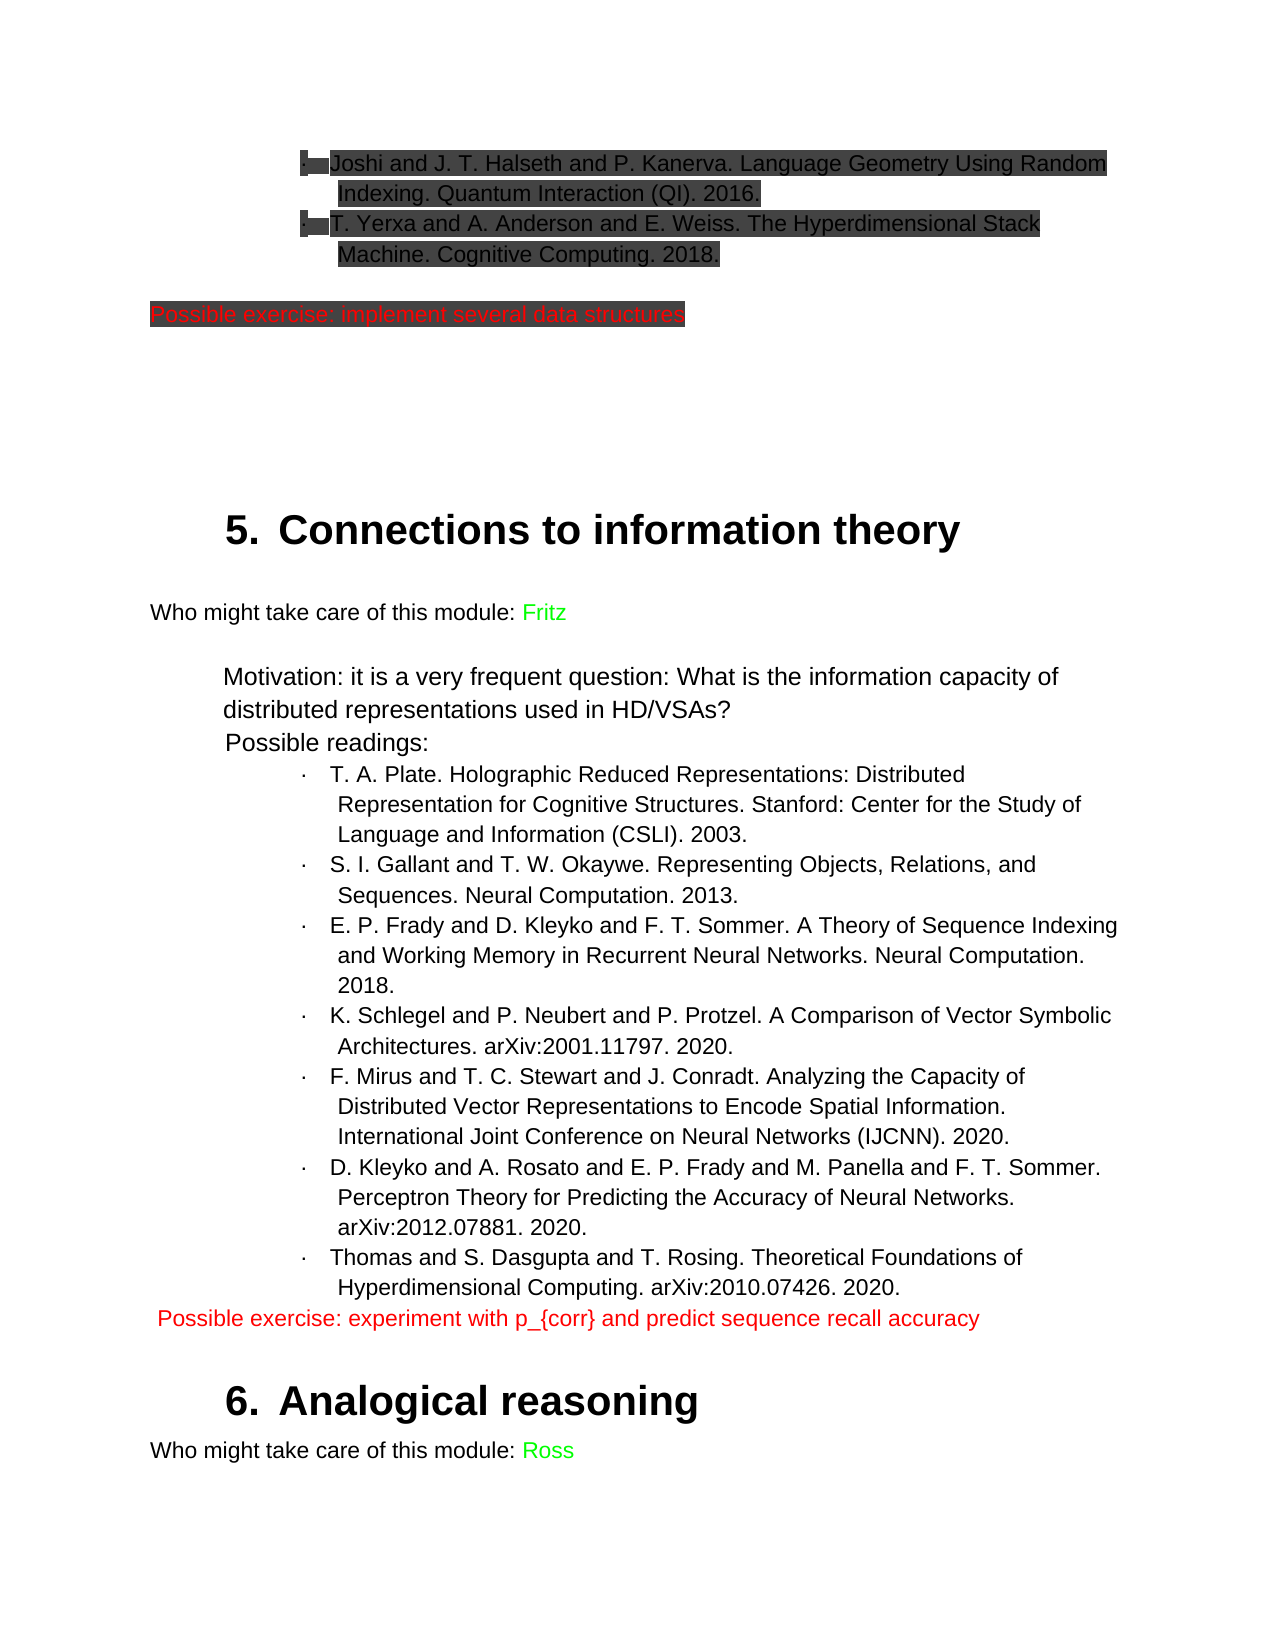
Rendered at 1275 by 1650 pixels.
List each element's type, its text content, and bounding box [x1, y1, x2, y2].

text · T. Yerxa and A. Anderson and E. Weiss. The Hyperdimensional Stack Machine. Cognitive Computing. 2018. [300, 210, 1125, 267]
text Who might take care of this module: Fritz [150, 598, 1125, 625]
text Possible exercise: experiment with p_{corr} and predict sequence recall accuracy [150, 1304, 1125, 1331]
text · F. Mirus and T. C. Stewart and J. Conradt. Analyzing the Capacity of Distributed Vector Representations to Encode Spatial Information. International Joint Conference on Neural Networks (IJCNN). 2020. [300, 1063, 1125, 1149]
subtitle 6. Analogical reasoning [225, 1377, 1125, 1425]
text Motivation: it is a very frequent question: What is the information capacity of distributed representations used in HD/VSAs? [223, 662, 1125, 723]
text · T. A. Plate. Holographic Reduced Representations: Distributed Representation for Cognitive Structures. Stanford: Center for the Study of Language and Information (CSLI). 2003. [300, 761, 1125, 847]
text Possible exercise: implement several data structures [150, 301, 1125, 327]
text · S. I. Gallant and T. W. Okaywe. Representing Objects, Relations, and Sequences. Neural Computation. 2013. [300, 851, 1125, 908]
text · E. P. Frady and D. Kleyko and F. T. Sommer. A Theory of Sequence Indexing and Working Memory in Recurrent Neural Networks. Neural Computation. 2018. [300, 912, 1125, 998]
text · D. Kleyko and A. Rosato and E. P. Frady and M. Panella and F. T. Sommer. Perceptron Theory for Predicting the Accuracy of Neural Networks. arXiv:2012.07881. 2020. [300, 1153, 1125, 1240]
subtitle 5. Connections to information theory [225, 505, 1125, 553]
text · K. Schlegel and P. Neubert and P. Protzel. A Comparison of Vector Symbolic Architectures. arXiv:2001.11797. 2020. [300, 1002, 1125, 1059]
text Who might take care of this module: Ross [150, 1437, 1125, 1463]
text Possible readings: [225, 728, 1125, 756]
text · Joshi and J. T. Halseth and P. Kanerva. Language Geometry Using Random Indexing. Quantum Interaction (QI). 2016. [300, 150, 1125, 207]
text · Thomas and S. Dasgupta and T. Rosing. Theoretical Foundations of Hyperdimensional Computing. arXiv:2010.07426. 2020. [300, 1244, 1125, 1301]
